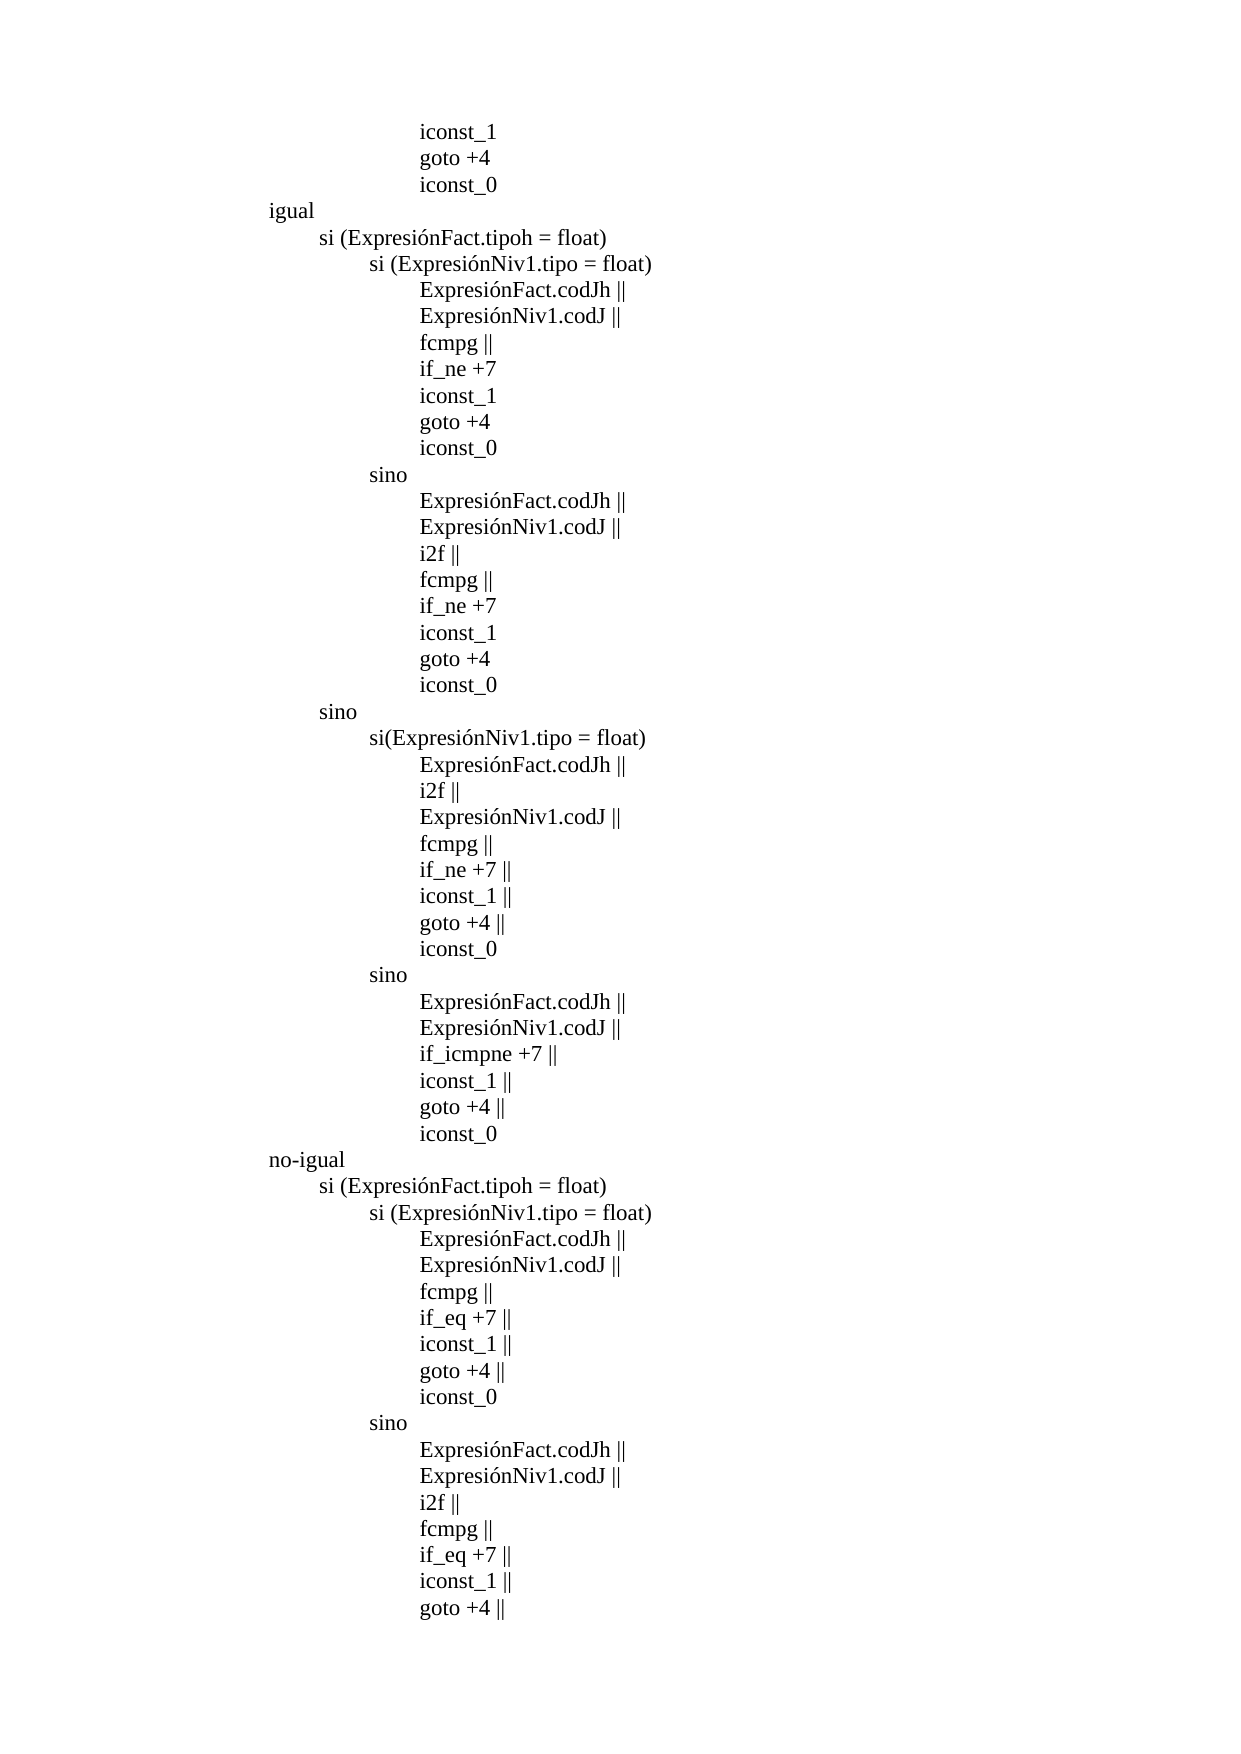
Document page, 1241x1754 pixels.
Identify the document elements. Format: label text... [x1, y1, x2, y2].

text si(ExpresiónNiv1.tipo = float) [118, 724, 1122, 751]
text goto +4 [118, 144, 1122, 171]
text fcmpg || [118, 830, 1122, 856]
text ExpresiónNiv1.codJ || [118, 1251, 1122, 1278]
text i2f || [118, 540, 1122, 566]
text si (ExpresiónNiv1.tipo = float) [118, 250, 1122, 276]
text iconst_1 [118, 118, 1122, 144]
text if_ne +7 [118, 355, 1122, 382]
text i2f || [118, 1488, 1122, 1515]
text i2f || [118, 777, 1122, 803]
text ExpresiónFact.codJh || [118, 276, 1122, 303]
text iconst_1 || [118, 882, 1122, 909]
text iconst_0 [118, 935, 1122, 961]
text iconst_0 [118, 1119, 1122, 1146]
text ExpresiónFact.codJh || [118, 751, 1122, 777]
text ExpresiónFact.codJh || [118, 487, 1122, 513]
text if_eq +7 || [118, 1541, 1122, 1568]
text iconst_1 || [118, 1067, 1122, 1093]
text sino [118, 1409, 1122, 1436]
text no-igual [118, 1146, 1122, 1172]
text ExpresiónFact.codJh || [118, 1436, 1122, 1462]
text iconst_0 [118, 434, 1122, 461]
text fcmpg || [118, 566, 1122, 592]
text si (ExpresiónFact.tipoh = float) [118, 1172, 1122, 1199]
text goto +4 [118, 408, 1122, 434]
text iconst_0 [118, 1383, 1122, 1409]
text iconst_1 || [118, 1330, 1122, 1357]
text goto +4 || [118, 1093, 1122, 1119]
text if_ne +7 || [118, 856, 1122, 882]
text fcmpg || [118, 329, 1122, 355]
text iconst_0 [118, 672, 1122, 698]
text if_ne +7 [118, 592, 1122, 619]
text sino [118, 698, 1122, 724]
text fcmpg || [118, 1515, 1122, 1541]
text ExpresiónFact.codJh || [118, 988, 1122, 1014]
text ExpresiónNiv1.codJ || [118, 513, 1122, 540]
text ExpresiónNiv1.codJ || [118, 1014, 1122, 1041]
text goto +4 || [118, 909, 1122, 935]
text sino [118, 461, 1122, 487]
text si (ExpresiónFact.tipoh = float) [118, 223, 1122, 250]
text fcmpg || [118, 1278, 1122, 1304]
text iconst_1 [118, 382, 1122, 408]
text iconst_1 || [118, 1568, 1122, 1594]
text si (ExpresiónNiv1.tipo = float) [118, 1199, 1122, 1225]
text goto +4 [118, 645, 1122, 672]
text ExpresiónNiv1.codJ || [118, 303, 1122, 329]
text ExpresiónNiv1.codJ || [118, 1462, 1122, 1488]
text goto +4 || [118, 1357, 1122, 1383]
text iconst_1 [118, 619, 1122, 645]
text goto +4 || [118, 1594, 1122, 1620]
text ExpresiónFact.codJh || [118, 1225, 1122, 1251]
text ExpresiónNiv1.codJ || [118, 803, 1122, 830]
text if_eq +7 || [118, 1304, 1122, 1330]
text if_icmpne +7 || [118, 1041, 1122, 1067]
text igual [118, 197, 1122, 223]
text iconst_0 [118, 171, 1122, 197]
text sino [118, 961, 1122, 988]
